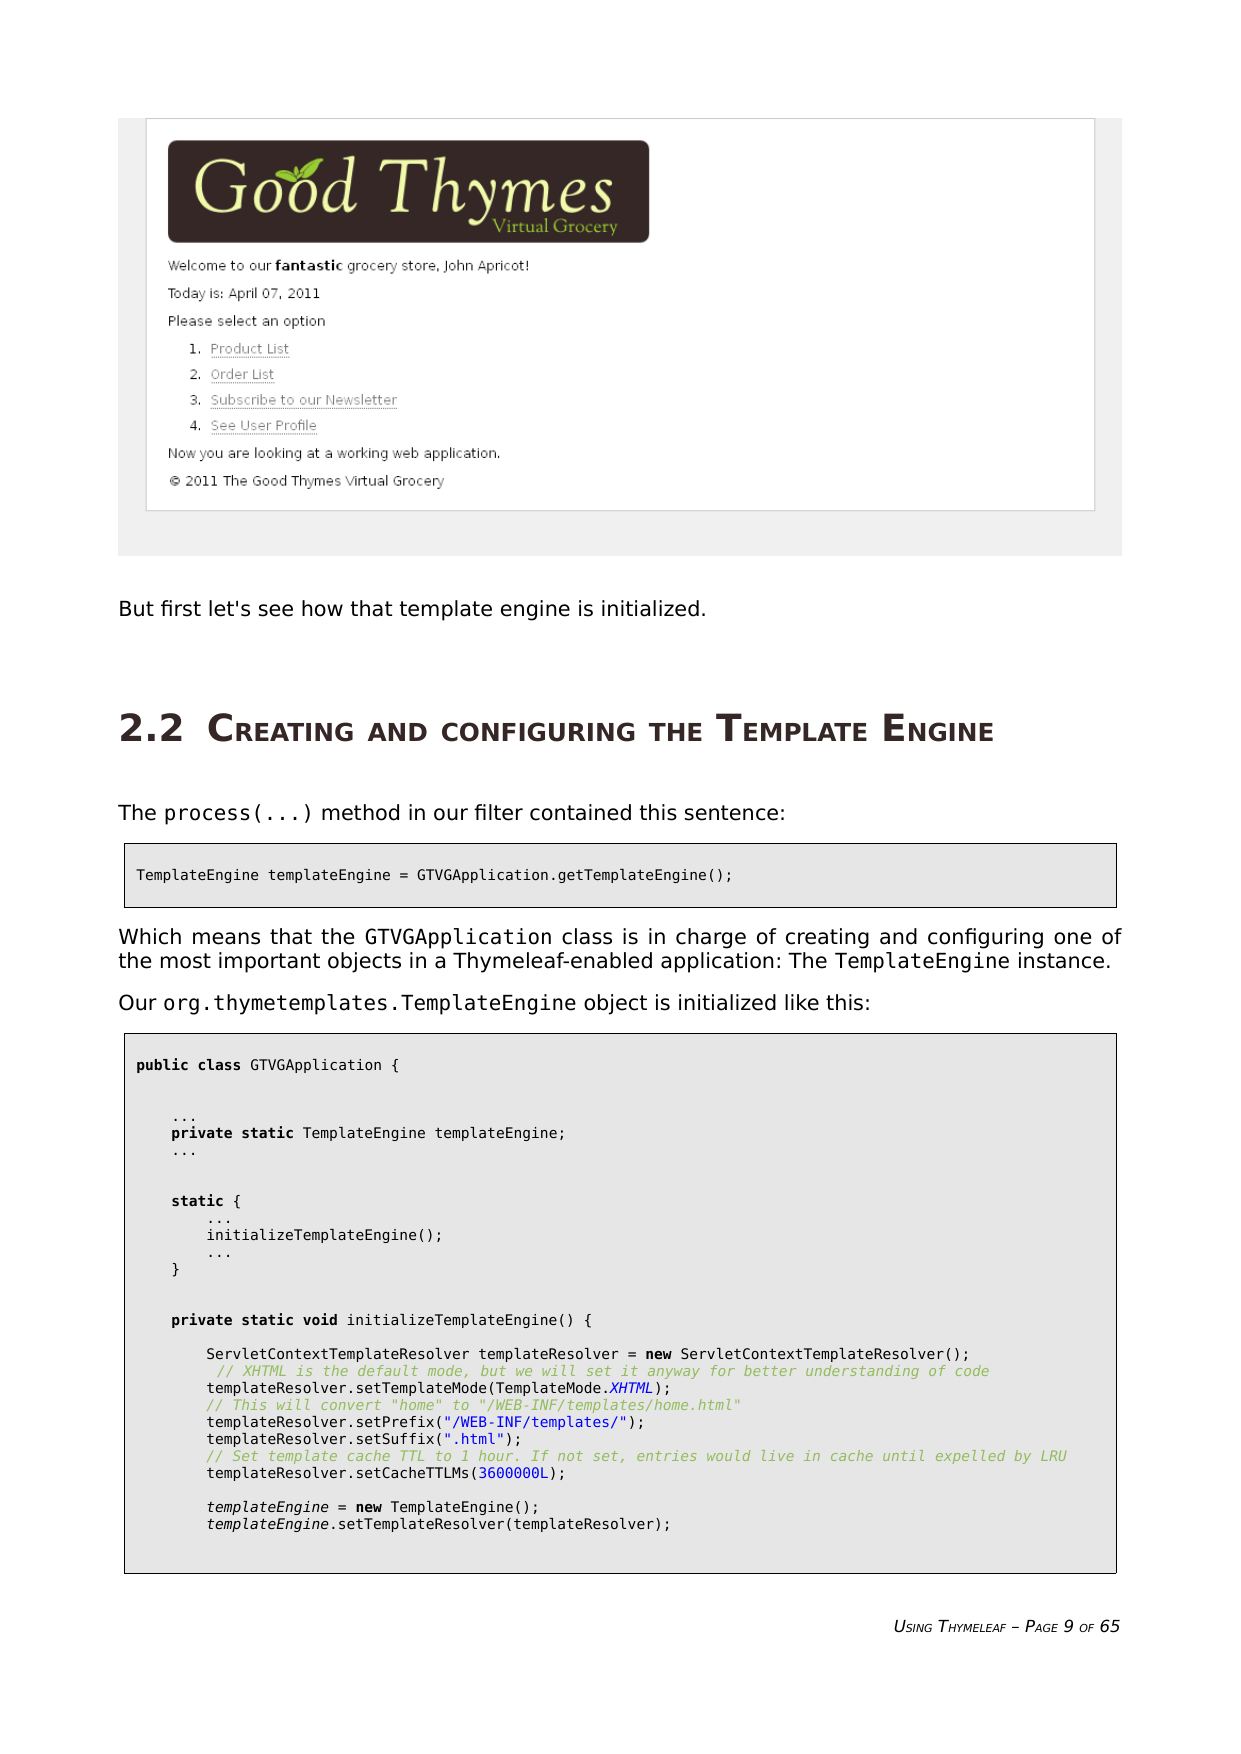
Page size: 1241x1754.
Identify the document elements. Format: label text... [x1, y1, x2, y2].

text The process(...) method in our filter contained this sentence: [118, 801, 1122, 825]
text Our org.thymetemplates.TemplateEngine object is initialized like this: [118, 991, 1122, 1016]
text TemplateEngine templateEngine = GTVGApplication.getTemplateEngine(); [125, 844, 1116, 907]
text But first let's see how that template engine is initialized. [118, 597, 1122, 621]
text Which means that the GTVGApplication class is in charge of creating and configuring one of the most important objects in a Thymeleaf-enabled application: The TemplateEngine instance. [118, 925, 1122, 974]
subtitle Creating and configuring the Template Engine [118, 707, 1122, 751]
picture [118, 118, 1123, 556]
text public class GTVGApplication { ... private static TemplateEngine templateEngine; ... static { ... initializeTemplateEngine(); ... } private static void initializeTemplateEngine() { ServletContextTemplateResolver templateResolver = new ServletContextTemplateResolver(); // XHTML is the default mode, but we will set it anyway for better understanding of code templateResolver.setTemplateMode(TemplateMode.XHTML); // This will convert "home" to "/WEB-INF/templates/home.html" templateResolver.setPrefix("/WEB-INF/templates/"); templateResolver.setSuffix(".html"); // Set template cache TTL to 1 hour. If not set, entries would live in cache until expelled by LRU templateResolver.setCacheTTLMs(3600000L); templateEngine = new TemplateEngine(); templateEngine.setTemplateResolver(templateResolver); [125, 1034, 1116, 1573]
